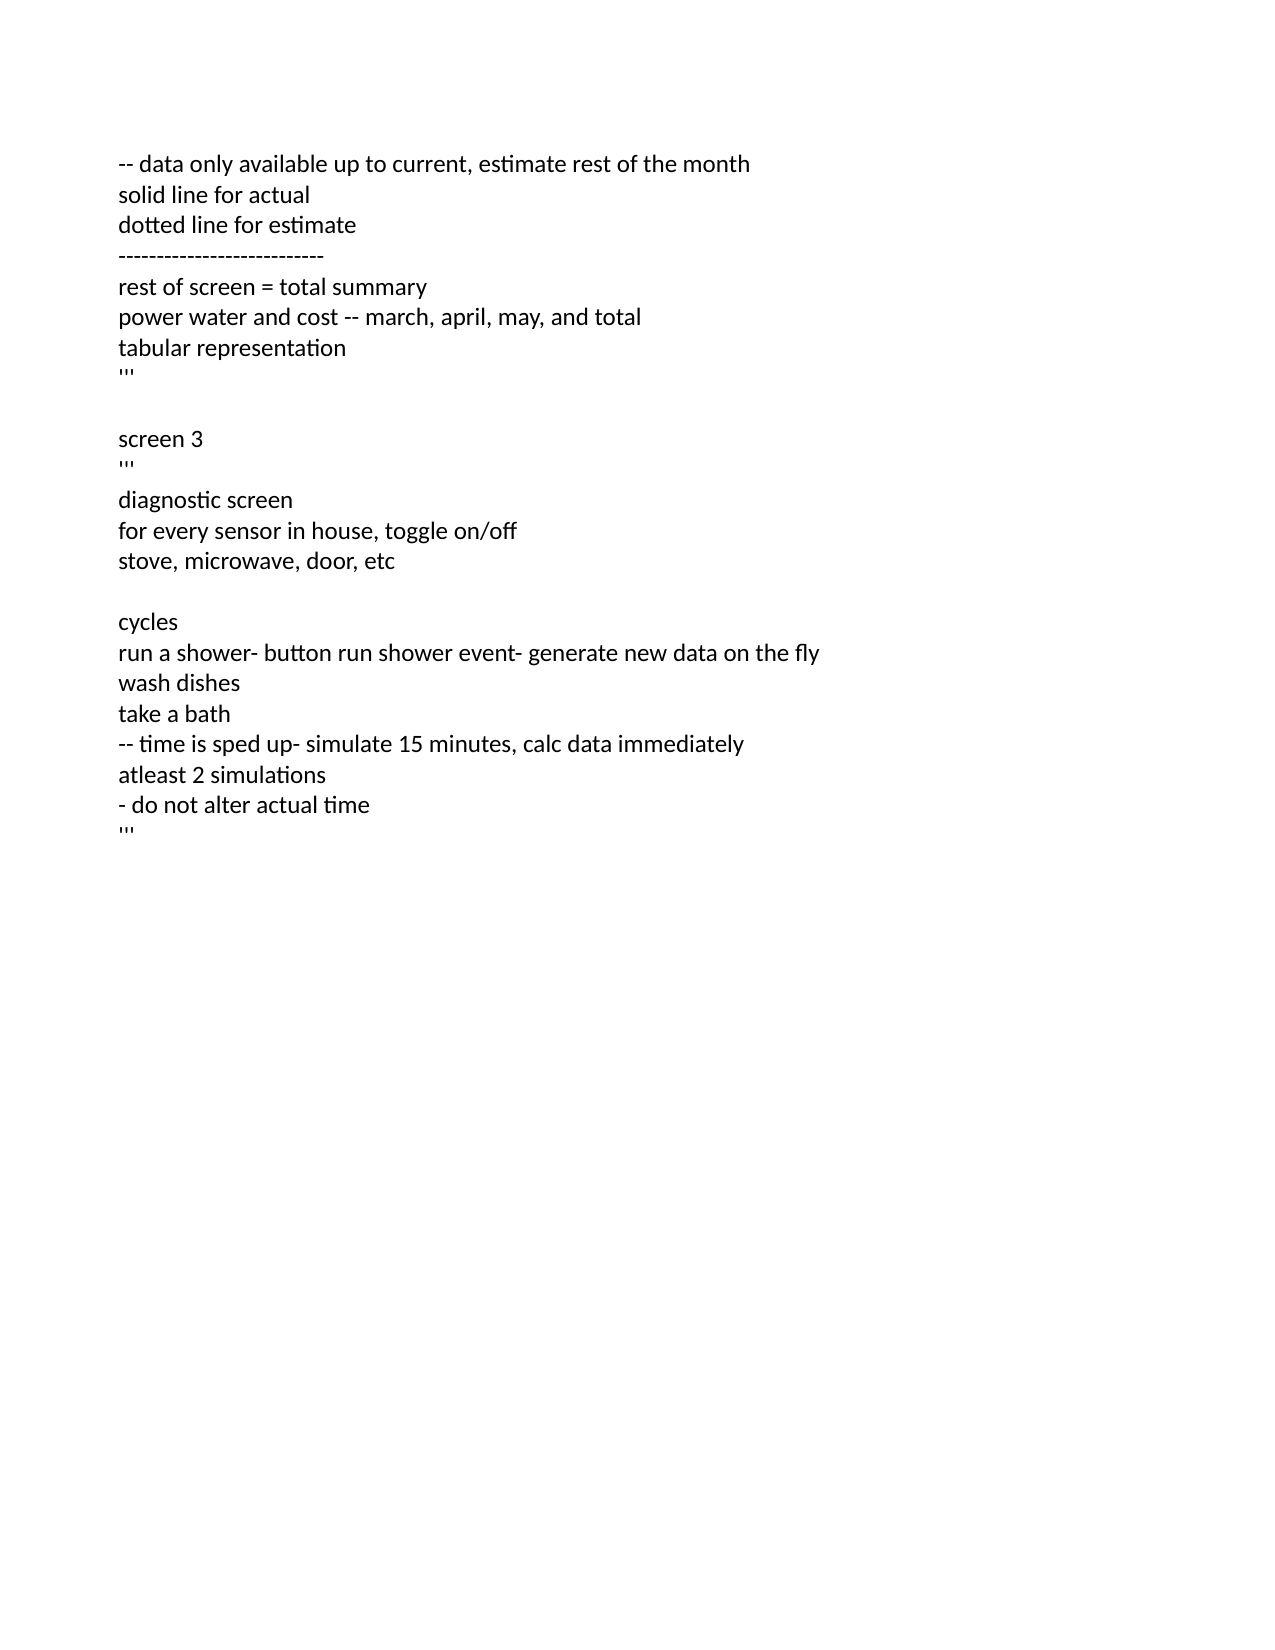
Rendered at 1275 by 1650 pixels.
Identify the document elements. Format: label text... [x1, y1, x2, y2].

text run a shower- button run shower event- generate new data on the fly [118, 637, 1157, 667]
text rest of screen = total summary [118, 271, 1157, 301]
text stove, microwave, door, etc [118, 545, 1157, 576]
text ''' [118, 820, 1157, 851]
text atleast 2 simulations [118, 759, 1157, 789]
text solid line for actual [118, 179, 1157, 210]
text ''' [118, 454, 1157, 484]
text ''' [118, 362, 1157, 393]
text diagnostic screen [118, 484, 1157, 515]
text power water and cost -- march, april, may, and total [118, 301, 1157, 332]
text cycles [118, 606, 1157, 637]
text wash dishes [118, 667, 1157, 698]
text tabular representation [118, 332, 1157, 362]
text --------------------------- [118, 240, 1157, 271]
text - do not alter actual time [118, 789, 1157, 820]
text screen 3 [118, 423, 1157, 454]
text for every sensor in house, toggle on/off [118, 515, 1157, 545]
text -- time is sped up- simulate 15 minutes, calc data immediately [118, 728, 1157, 759]
text -- data only available up to current, estimate rest of the month [118, 149, 1157, 179]
text take a bath [118, 698, 1157, 728]
text dotted line for estimate [118, 210, 1157, 240]
